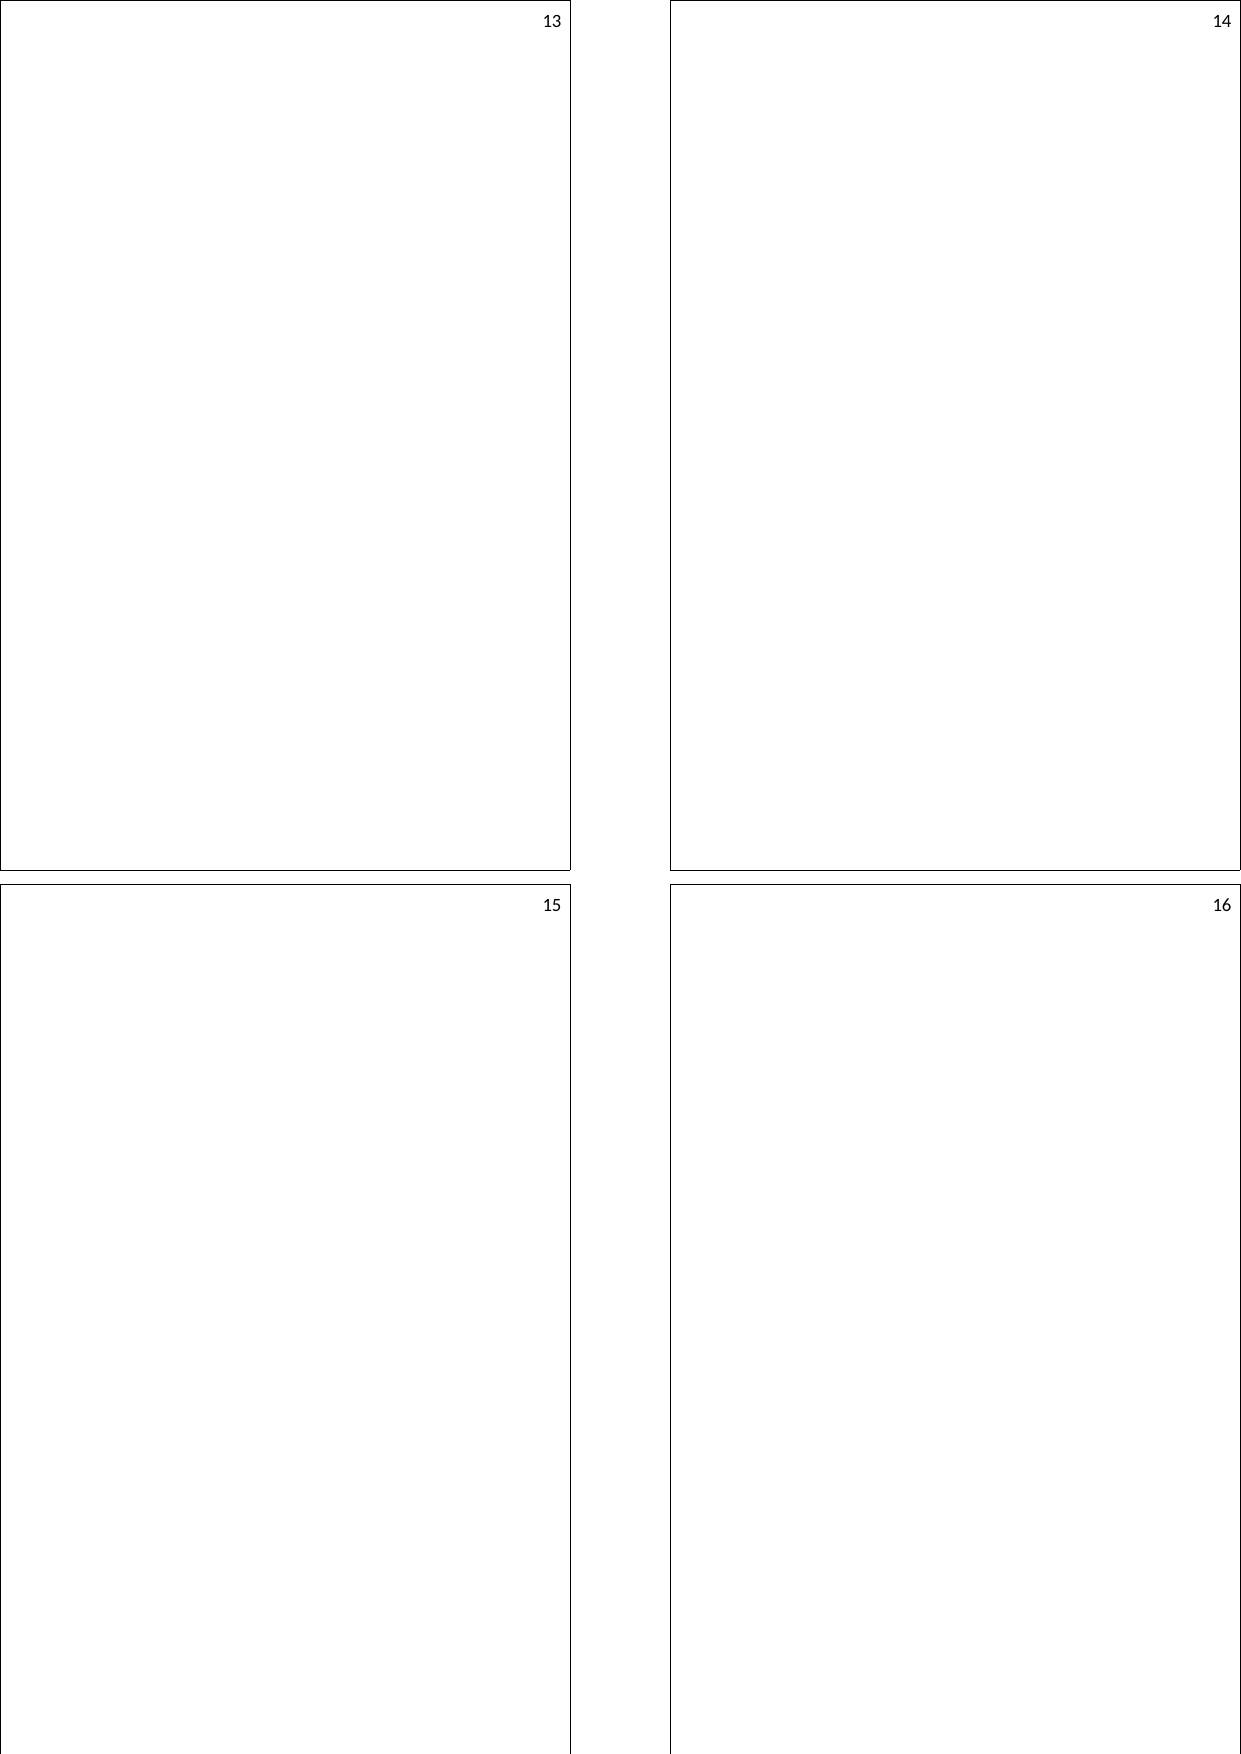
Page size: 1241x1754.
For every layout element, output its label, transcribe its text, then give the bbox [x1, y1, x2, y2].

text 16 [679, 893, 1231, 916]
text 15 [9, 893, 561, 916]
text 13 [9, 9, 561, 32]
text 14 [679, 9, 1231, 32]
